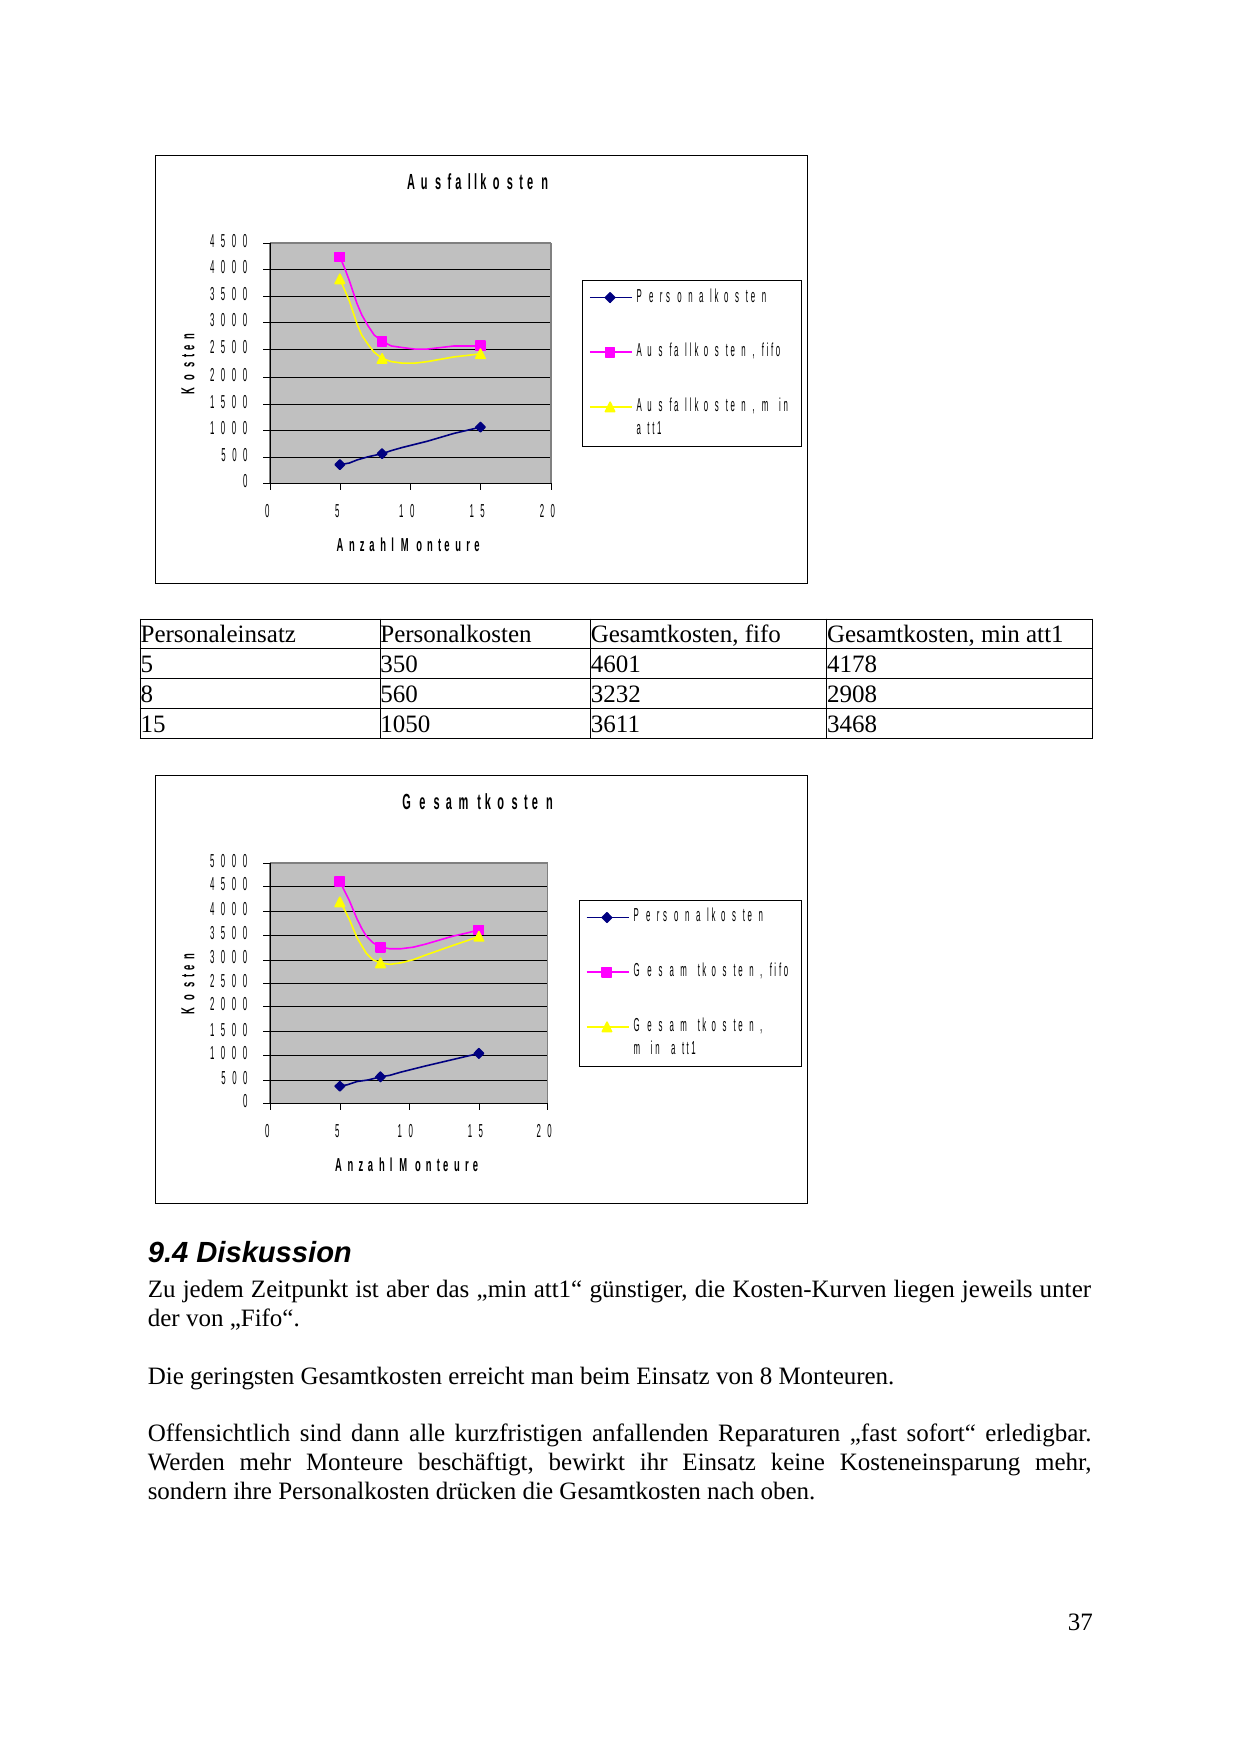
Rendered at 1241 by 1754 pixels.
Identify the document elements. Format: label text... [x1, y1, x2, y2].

table_cell 15 [141, 709, 380, 738]
text Offensichtlich sind dann alle kurzfristigen anfallenden Reparaturen „fast sofort“ erledigbar. Werden mehr Monteure beschäftigt, bewirkt ihr Einsatz keine Kosteneinsparung mehr, sondern ihre Personalkosten drücken die Gesamtkosten nach oben. [148, 1418, 1093, 1504]
table_cell 3468 [827, 709, 1092, 738]
table_cell 3232 [591, 679, 826, 708]
table_header Personalkosten [381, 620, 590, 648]
text Zu jedem Zeitpunkt ist aber das „min att1“ günstiger, die Kosten-Kurven liegen jeweils unter der von „Fifo“. [148, 1274, 1093, 1332]
table_cell 5 [141, 649, 380, 678]
text Die geringsten Gesamtkosten erreicht man beim Einsatz von 8 Monteuren. [148, 1361, 1093, 1389]
table_cell 2908 [827, 679, 1092, 708]
table_header Personaleinsatz [141, 620, 380, 648]
table_cell 560 [381, 679, 590, 708]
table_cell 1050 [381, 709, 590, 738]
table_cell 4601 [591, 649, 826, 678]
table_cell 4178 [827, 649, 1092, 678]
subtitle 9.4 Diskussion [148, 1235, 1093, 1268]
table_cell 3611 [591, 709, 826, 738]
table_header Gesamtkosten, min att1 [827, 620, 1092, 648]
table_cell 8 [141, 679, 380, 708]
table_cell 350 [381, 649, 590, 678]
table_header Gesamtkosten, fifo [591, 620, 826, 648]
